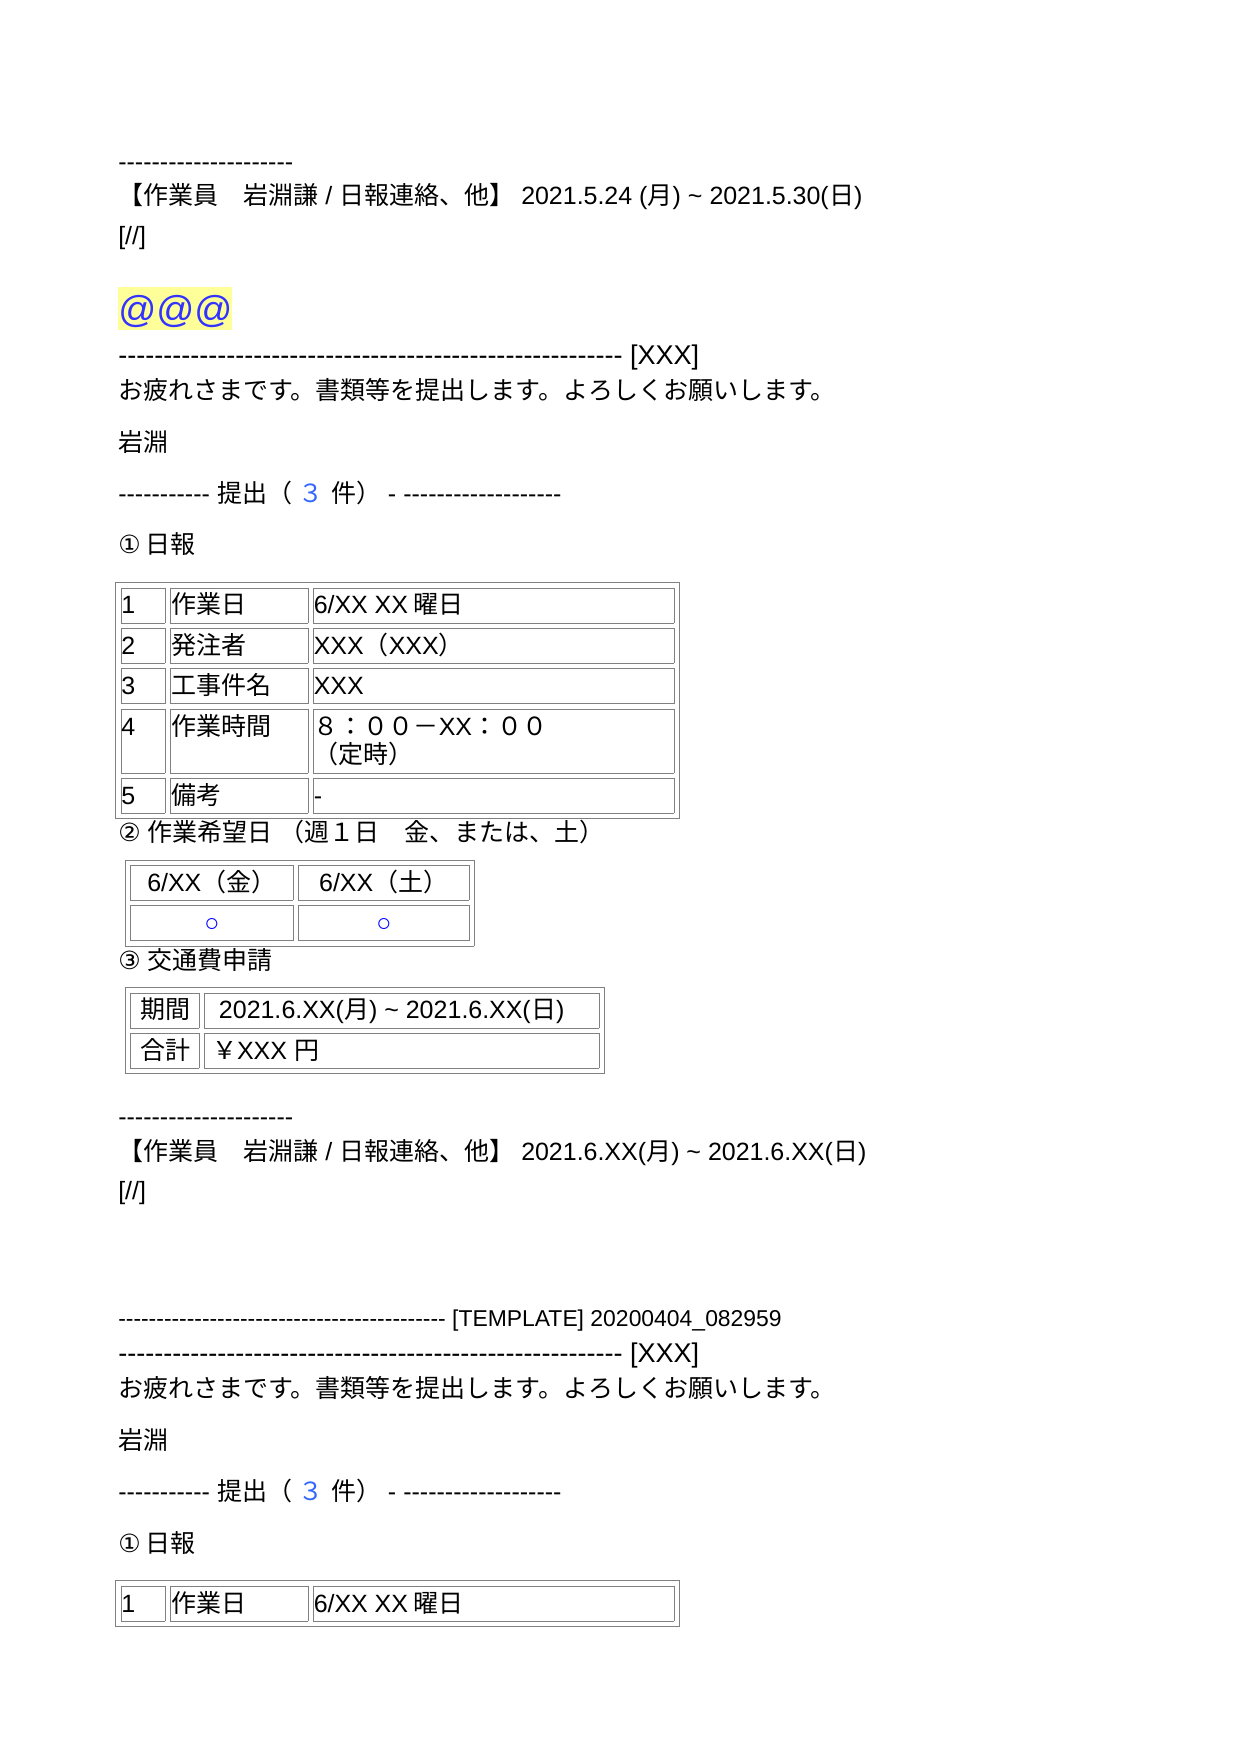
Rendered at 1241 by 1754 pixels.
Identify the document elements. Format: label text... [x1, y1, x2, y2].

text ② 作業希望日 （週１日 金、または、土） [118, 818, 1122, 847]
text ①日報 [118, 531, 1122, 559]
table_header 2021.6.XX(月) ~ 2021.6.XX(日) [202, 988, 602, 1027]
text ①日報 [118, 1529, 1122, 1557]
table_cell 2 [118, 623, 168, 663]
table_cell - [314, 779, 674, 813]
table_cell 4 [118, 703, 168, 772]
text 岩淵 [118, 428, 1122, 456]
table_cell 備考 [168, 773, 310, 813]
table_cell 3 [118, 663, 168, 703]
table_header 6/XX XX曜日 [310, 583, 677, 622]
text [//] [118, 1176, 1122, 1205]
text ----------- 提出（ ３ 件） - ------------------- [118, 479, 1122, 508]
table_header 6/XX（金） [128, 861, 296, 900]
text ------------------------------------------- [TEMPLATE] 20200404_082959 [118, 1305, 1122, 1332]
text ③ 交通費申請 [118, 946, 1122, 974]
text -------------------------------------------------------- [XXX] [118, 1337, 1122, 1368]
table_cell - [310, 773, 677, 813]
table_cell ○ [296, 900, 471, 940]
table_header 6/XX XX曜日 [310, 1581, 677, 1621]
table_cell XXX（XXX） [310, 623, 677, 663]
table_cell XXX [310, 663, 677, 703]
table_cell 5 [118, 773, 168, 813]
table_header 1 [118, 583, 168, 622]
text [//] [118, 221, 1122, 250]
table_cell ８：００－XX：００ （定時） [310, 703, 677, 772]
table_header 6/XX（土） [296, 861, 471, 900]
table_cell 発注者 [168, 623, 310, 663]
table_header 1 [118, 1581, 168, 1621]
table_cell ￥XXX 円 [202, 1028, 602, 1068]
text 岩淵 [118, 1426, 1122, 1454]
table_cell 合計 [128, 1028, 202, 1068]
table_cell ○ [128, 900, 296, 940]
text @@@ [118, 287, 1122, 330]
table_header 作業日 [168, 1581, 310, 1621]
text 【作業員 岩淵謙 / 日報連絡、他】 2021.6.XX(月) ~ 2021.6.XX(日) [118, 1136, 1122, 1165]
table_cell 工事件名 [168, 663, 310, 703]
text -------------------------------------------------------- [XXX] [118, 339, 1122, 370]
text お疲れさまです。書類等を提出します。よろしくお願いします。 [118, 1374, 1122, 1403]
table_header 作業日 [168, 583, 310, 622]
table_header 期間 [128, 988, 202, 1027]
text 【作業員 岩淵謙 / 日報連絡、他】 2021.5.24 (月) ~ 2021.5.30(日) [118, 181, 1122, 210]
text --------------------- [118, 147, 1122, 176]
text --------------------- [118, 1102, 1122, 1131]
text ----------- 提出（ ３ 件） - ------------------- [118, 1477, 1122, 1506]
text お疲れさまです。書類等を提出します。よろしくお願いします。 [118, 376, 1122, 405]
table_cell 作業時間 [168, 703, 310, 772]
